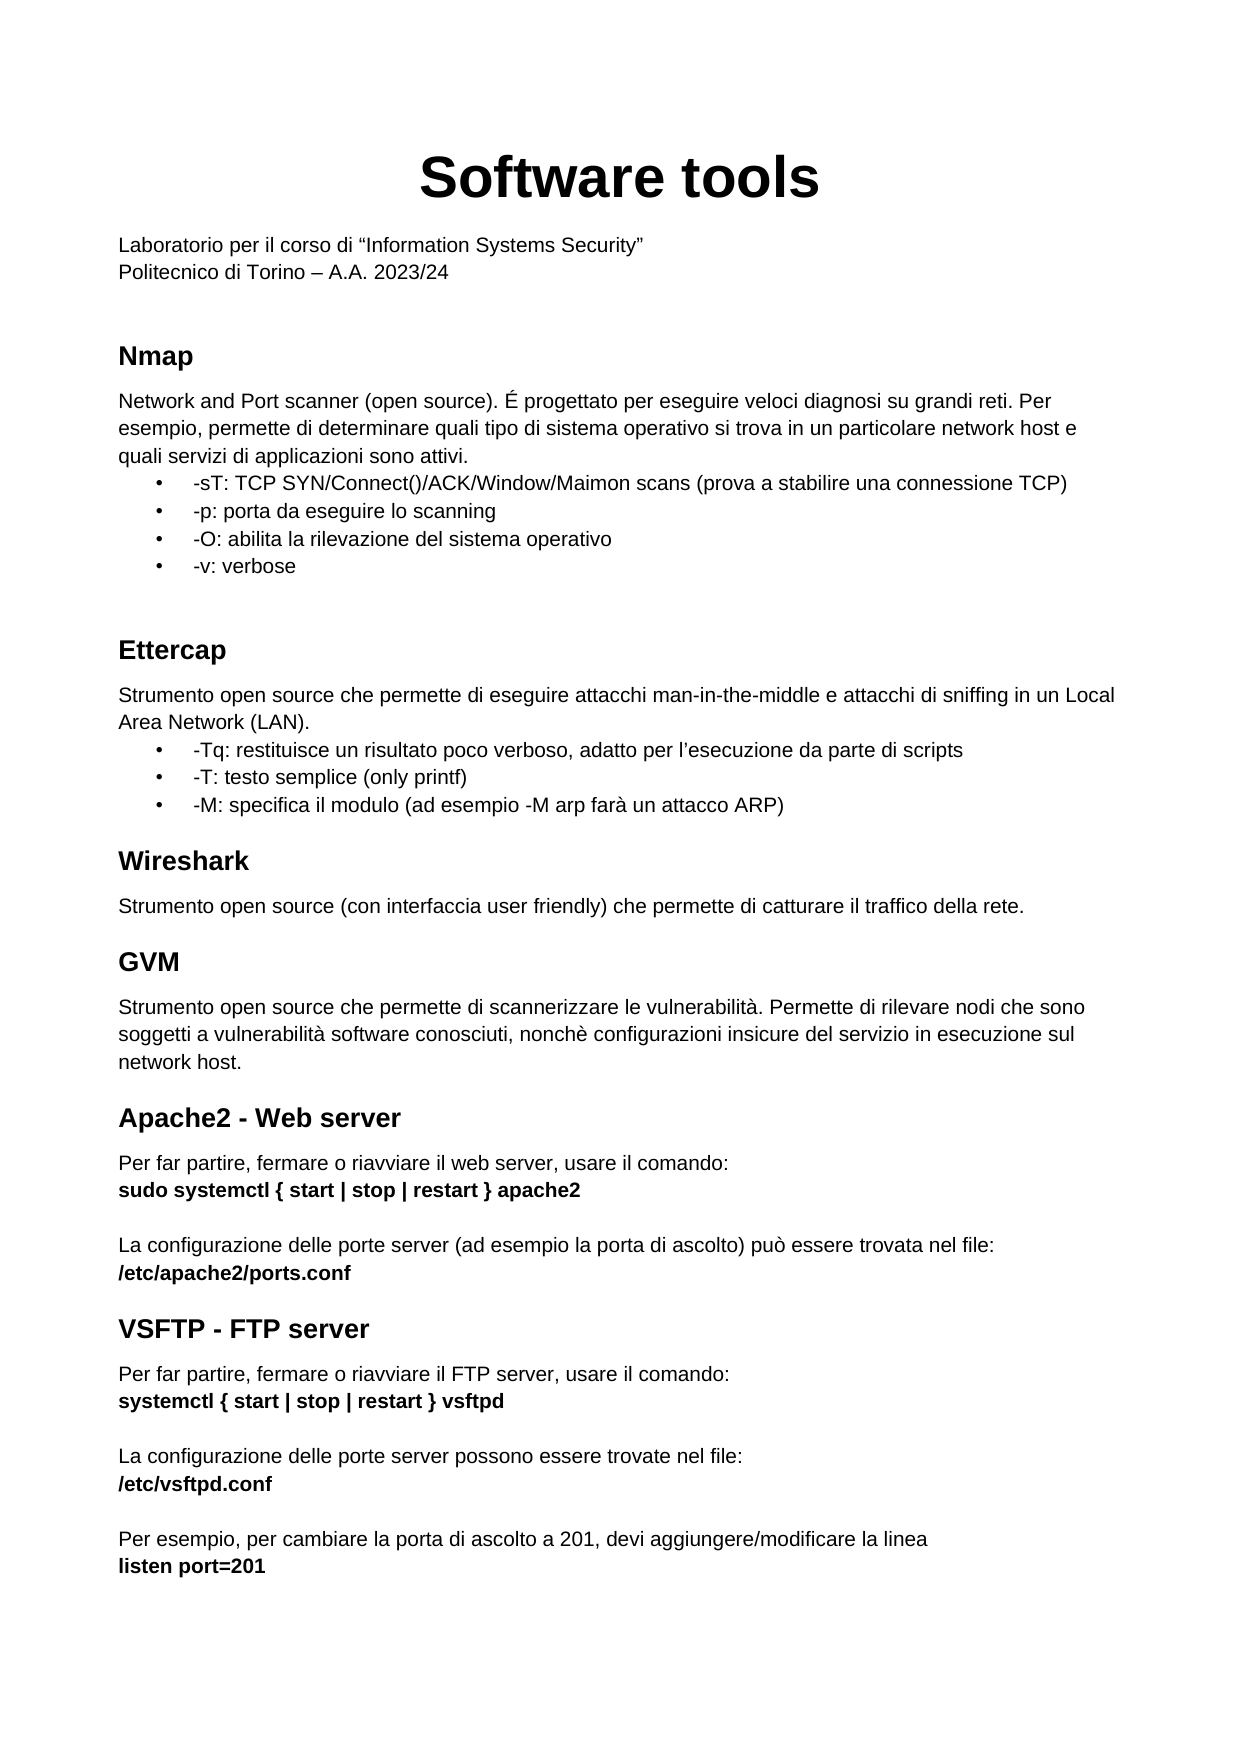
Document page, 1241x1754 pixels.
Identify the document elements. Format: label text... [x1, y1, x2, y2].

text Strumento open source che permette di scannerizzare le vulnerabilità. Permette di rilevare nodi che sono soggetti a vulnerabilità software conosciuti, nonchè configurazioni insicure del servizio in esecuzione sul network host. [118, 995, 1122, 1074]
subtitle GVM [118, 946, 1122, 977]
text Strumento open source (con interfaccia user friendly) che permette di catturare il traffico della rete. [118, 894, 1122, 918]
text systemctl { start | stop | restart } vsftpd [118, 1389, 1122, 1413]
text La configurazione delle porte server possono essere trovate nel file: [118, 1444, 1122, 1468]
subtitle Ettercap [118, 634, 1122, 665]
list -v: verbose [156, 554, 1122, 578]
subtitle VSFTP - FTP server [118, 1313, 1122, 1344]
list -sT: TCP SYN/Connect()/ACK/Window/Maimon scans (prova a stabilire una connessione TCP) [156, 471, 1122, 495]
text La configurazione delle porte server (ad esempio la porta di ascolto) può essere trovata nel file: [118, 1233, 1122, 1257]
text Politecnico di Torino – A.A. 2023/24 [118, 260, 1122, 284]
text Strumento open source che permette di eseguire attacchi man-in-the-middle e attacchi di sniffing in un Local Area Network (LAN). [118, 682, 1122, 734]
text Laboratorio per il corso di “Information Systems Security” [118, 233, 1122, 257]
text Per esempio, per cambiare la porta di ascolto a 201, devi aggiungere/modificare la linea [118, 1527, 1122, 1551]
list -O: abilita la rilevazione del sistema operativo [156, 526, 1122, 550]
title Software tools [118, 143, 1122, 210]
subtitle Wireshark [118, 845, 1122, 877]
text sudo systemctl { start | stop | restart } apache2 [118, 1178, 1122, 1202]
text Network and Port scanner (open source). É progettato per eseguire veloci diagnosi su grandi reti. Per esempio, permette di determinare quali tipo di sistema operativo si trova in un particolare network host e quali servizi di applicazioni sono attivi. [118, 389, 1122, 468]
list -Tq: restituisce un risultato poco verboso, adatto per l’esecuzione da parte di scripts [156, 737, 1122, 762]
list -p: porta da eseguire lo scanning [156, 499, 1122, 523]
subtitle Apache2 - Web server [118, 1102, 1122, 1133]
text /etc/apache2/ports.conf [118, 1261, 1122, 1284]
text Per far partire, fermare o riavviare il FTP server, usare il comando: [118, 1362, 1122, 1386]
text listen port=201 [118, 1554, 1122, 1578]
list -M: specifica il modulo (ad esempio -M arp farà un attacco ARP) [156, 793, 1122, 817]
subtitle Nmap [118, 340, 1122, 371]
text Per far partire, fermare o riavviare il web server, usare il comando: [118, 1151, 1122, 1174]
list -T: testo semplice (only printf) [156, 765, 1122, 789]
text /etc/vsftpd.conf [118, 1472, 1122, 1496]
